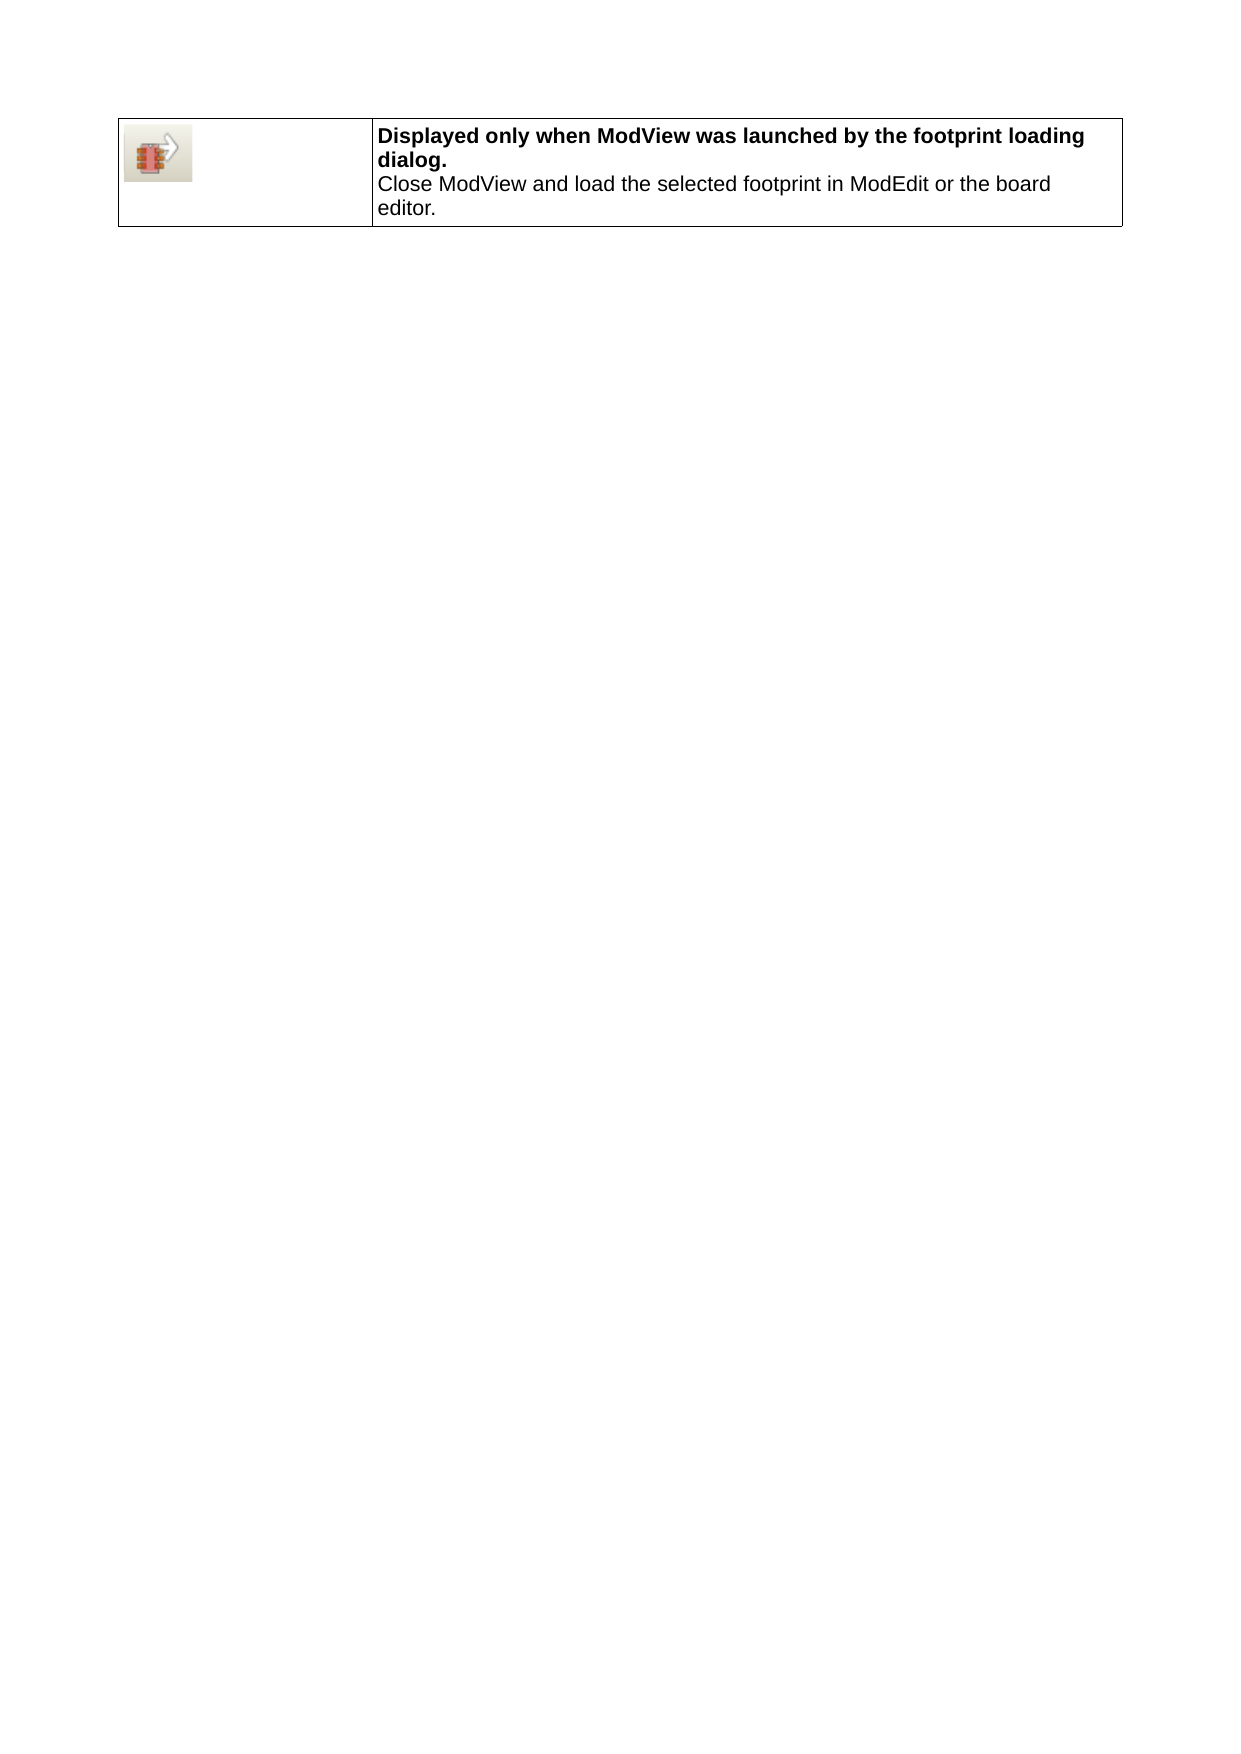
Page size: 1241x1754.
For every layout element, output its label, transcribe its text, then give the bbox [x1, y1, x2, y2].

table_cell [119, 119, 372, 226]
picture [123, 123, 193, 182]
table_cell Displayed only when ModView was launched by the footprint loading dialog. Close ModView and load the selected footprint in ModEdit or the board editor. [373, 119, 1122, 226]
